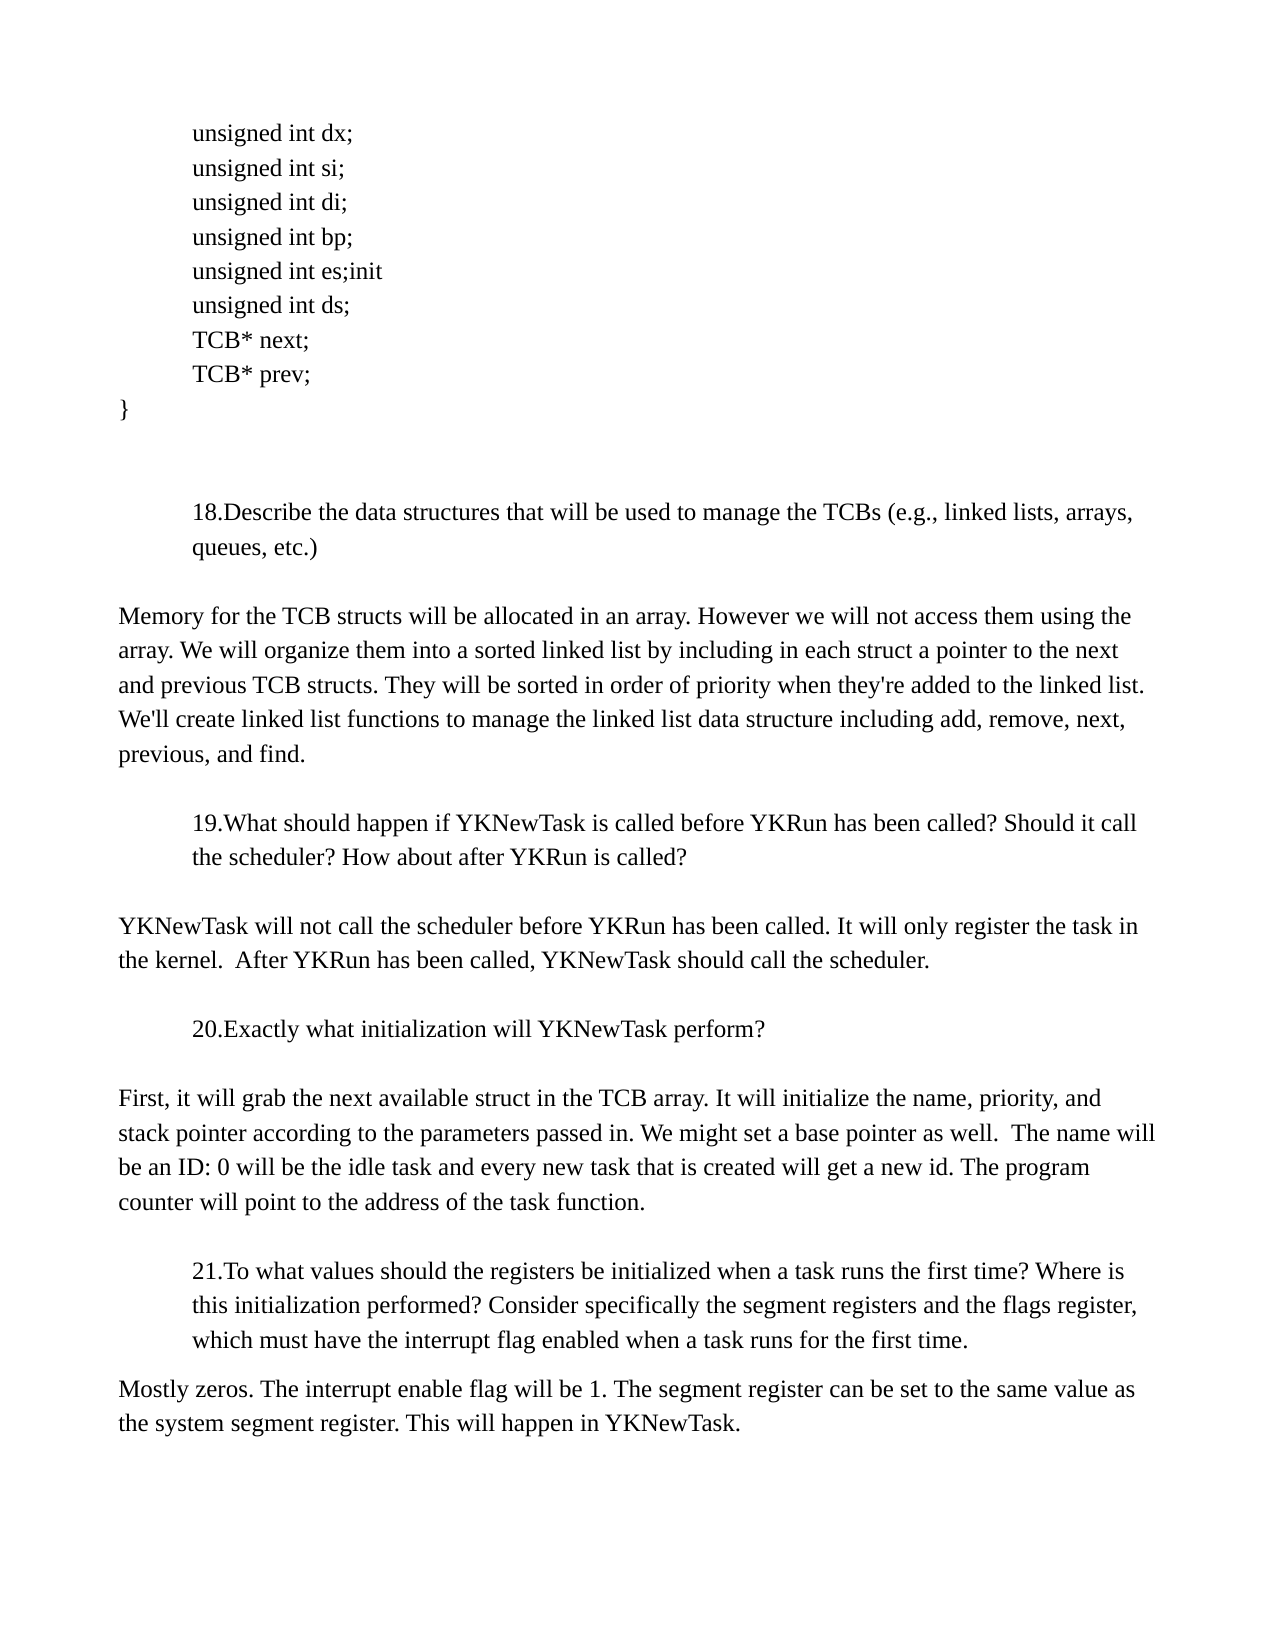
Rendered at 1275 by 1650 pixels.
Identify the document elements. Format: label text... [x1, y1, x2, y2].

text First, it will grab the next available struct in the TCB array. It will initialize the name, priority, and stack pointer according to the parameters passed in. We might set a base pointer as well. The name will be an ID: 0 will be the idle task and every new task that is created will get a new id. The program counter will point to the address of the task function. [118, 1083, 1157, 1216]
text Mostly zeros. The interrupt enable flag will be 1. The segment register can be set to the same value as the system segment register. This will happen in YKNewTask. [118, 1374, 1157, 1437]
text YKNewTask will not call the scheduler before YKRun has been called. It will only register the task in the kernel. After YKRun has been called, YKNewTask should call the scheduler. [118, 911, 1157, 974]
text unsigned int dx; [118, 118, 1157, 147]
text unsigned int di; [118, 187, 1157, 216]
text TCB* prev; [118, 359, 1157, 388]
text unsigned int ds; [118, 291, 1157, 319]
text Memory for the TCB structs will be allocated in an array. However we will not access them using the array. We will organize them into a sorted linked list by including in each struct a pointer to the next and previous TCB structs. They will be sorted in order of priority when they're added to the linked list. We'll create linked list functions to manage the linked list data structure including add, remove, next, previous, and find. [118, 601, 1157, 767]
text } [118, 394, 1157, 423]
text unsigned int si; [118, 153, 1157, 181]
list Exactly what initialization will YKNewTask perform? [118, 1014, 1157, 1043]
text unsigned int es;init [118, 256, 1157, 285]
text TCB* next; [118, 325, 1157, 354]
list What should happen if YKNewTask is called before YKRun has been called? Should it call the scheduler? How about after YKRun is called? [118, 808, 1157, 871]
list Describe the data structures that will be used to manage the TCBs (e.g., linked lists, arrays, queues, etc.) [118, 497, 1157, 561]
text unsigned int bp; [118, 222, 1157, 250]
list To what values should the registers be initialized when a task runs the first time? Where is this initialization performed? Consider specifically the segment registers and the flags register, which must have the interrupt flag enabled when a task runs for the first time. [118, 1256, 1157, 1354]
